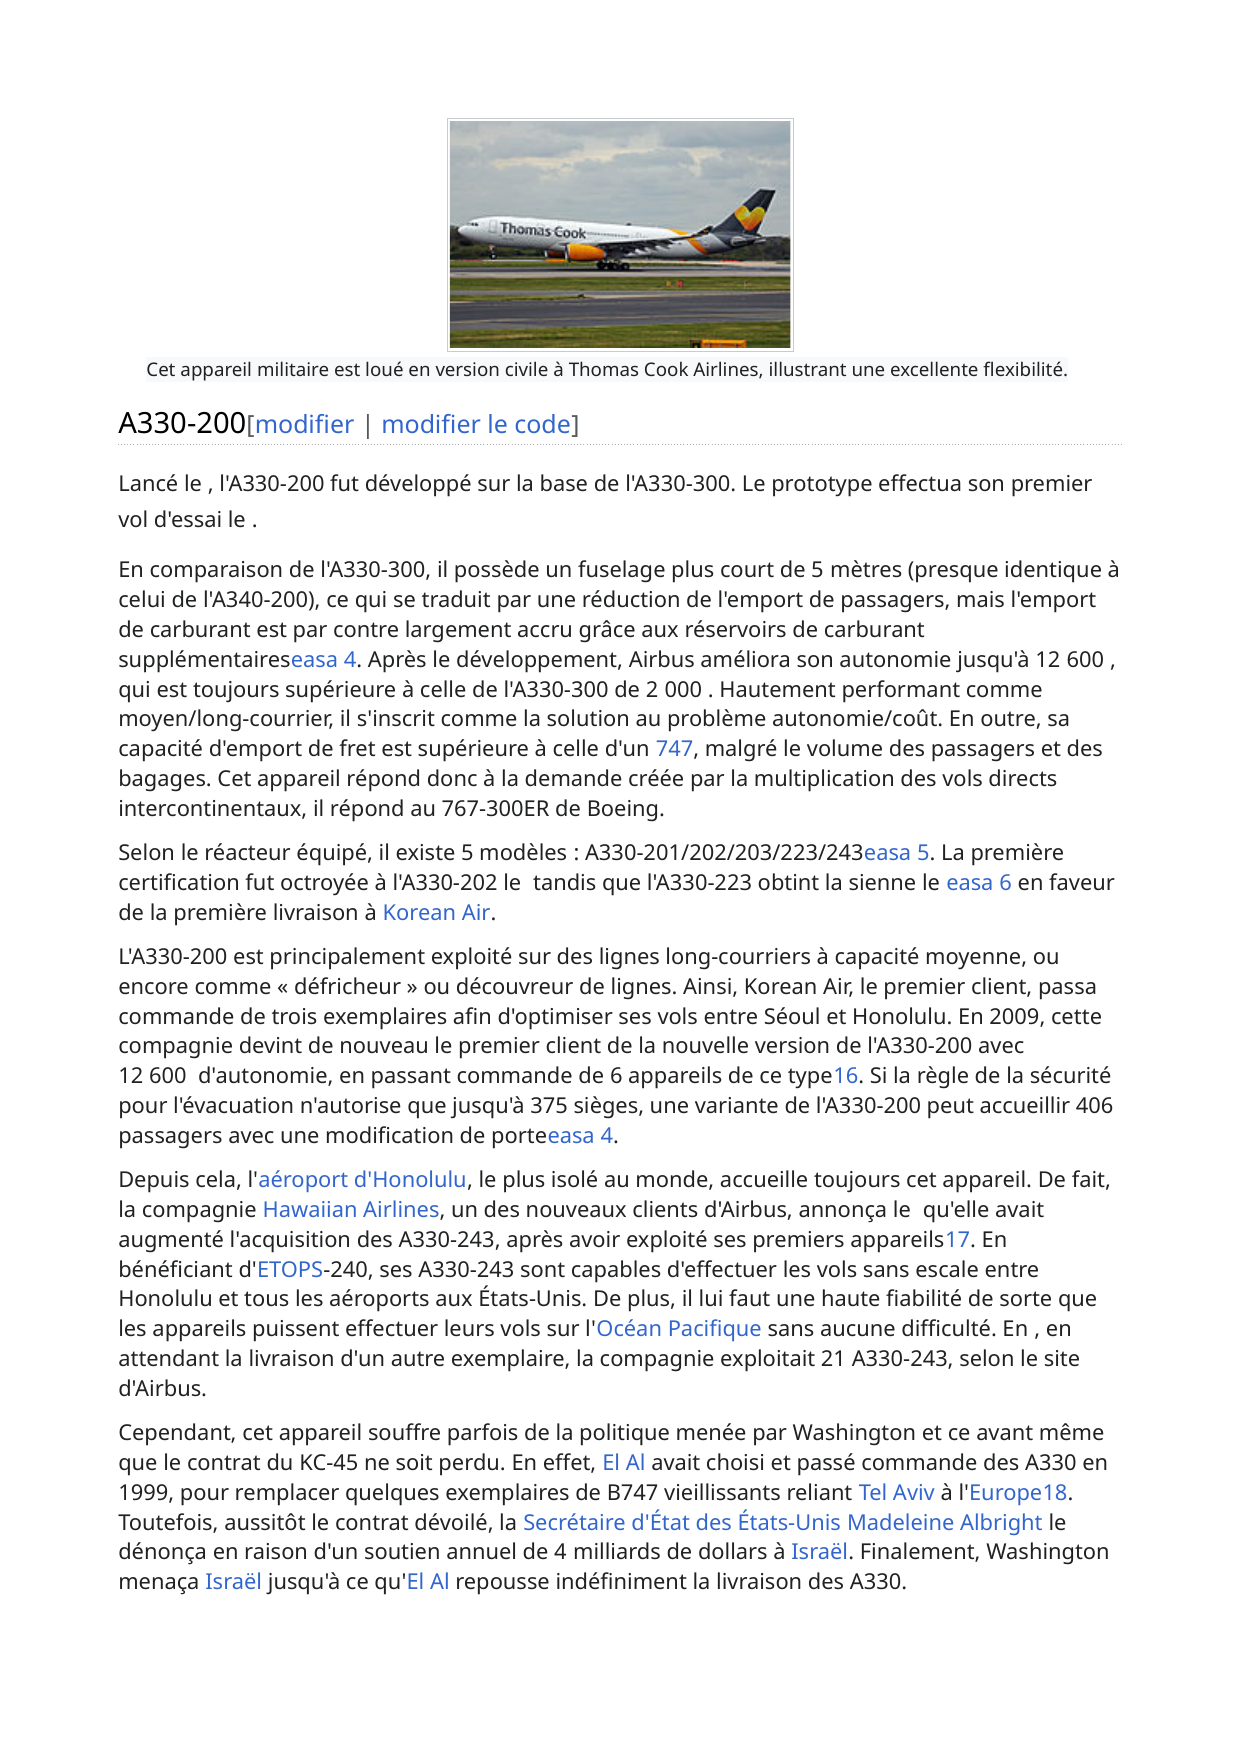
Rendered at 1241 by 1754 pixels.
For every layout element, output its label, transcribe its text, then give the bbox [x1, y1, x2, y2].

text Depuis cela, l'aéroport d'Honolulu, le plus isolé au monde, accueille toujours cet appareil. De fait, la compagnie Hawaiian Airlines, un des nouveaux clients d'Airbus, annonça le qu'elle avait augmenté l'acquisition des A330-243, après avoir exploité ses premiers appareils17. En bénéficiant d'ETOPS-240, ses A330-243 sont capables d'effectuer les vols sans escale entre Honolulu et tous les aéroports aux États-Unis. De plus, il lui faut une haute fiabilité de sorte que les appareils puissent effectuer leurs vols sur l'Océan Pacifique sans aucune difficulté. En , en attendant la livraison d'un autre exemplaire, la compagnie exploitait 21 A330-243, selon le site d'Airbus. [118, 1164, 1122, 1402]
text Cependant, cet appareil souffre parfois de la politique menée par Washington et ce avant même que le contrat du KC-45 ne soit perdu. En effet, El Al avait choisi et passé commande des A330 en 1999, pour remplacer quelques exemplaires de B747 vieillissants reliant Tel Aviv à l'Europe18. Toutefois, aussitôt le contrat dévoilé, la Secrétaire d'État des États-Unis Madeleine Albright le dénonça en raison d'un soutien annuel de 4 milliards de dollars à Israël. Finalement, Washington menaça Israël jusqu'à ce qu'El Al repousse indéfiniment la livraison des A330. [118, 1417, 1122, 1596]
text Selon le réacteur équipé, il existe 5 modèles : A330-201/202/203/223/243easa 5. La première certification fut octroyée à l'A330-202 le tandis que l'A330-223 obtint la sienne le easa 6 en faveur de la première livraison à Korean Air. [118, 837, 1122, 926]
text L'A330-200 est principalement exploité sur des lignes long-courriers à capacité moyenne, ou encore comme « défricheur » ou découvreur de lignes. Ainsi, Korean Air, le premier client, passa commande de trois exemplaires afin d'optimiser ses vols entre Séoul et Honolulu. En 2009, cette compagnie devint de nouveau le premier client de la nouvelle version de l'A330-200 avec 12 600 d'autonomie, en passant commande de 6 appareils de ce type16. Si la règle de la sécurité pour l'évacuation n'autorise que jusqu'à 375 sièges, une variante de l'A330-200 peut accueillir 406 passagers avec une modification de porteeasa 4. [118, 941, 1122, 1149]
text En comparaison de l'A330-300, il possède un fuselage plus court de 5 mètres (presque identique à celui de l'A340-200), ce qui se traduit par une réduction de l'emport de passagers, mais l'emport de carburant est par contre largement accru grâce aux réservoirs de carburant supplémentaireseasa 4. Après le développement, Airbus améliora son autonomie jusqu'à 12 600 , qui est toujours supérieure à celle de l'A330-300 de 2 000 . Hautement performant comme moyen/long-courrier, il s'inscrit comme la solution au problème autonomie/coût. En outre, sa capacité d'emport de fret est supérieure à celle d'un 747, malgré le volume des passagers et des bagages. Cet appareil répond donc à la demande créée par la multiplication des vols directs intercontinentaux, il répond au 767-300ER de Boeing. [118, 554, 1122, 822]
picture [449, 121, 791, 348]
text Cet appareil militaire est loué en version civile à Thomas Cook Airlines, illustrant une excellente flexibilité. [123, 357, 1122, 382]
text Lancé le , l'A330-200 fut développé sur la base de l'A330-300. Le prototype effectua son premier vol d'essai le . [118, 468, 1122, 534]
subtitle A330-200[modifier | modifier le code] [118, 402, 1122, 444]
